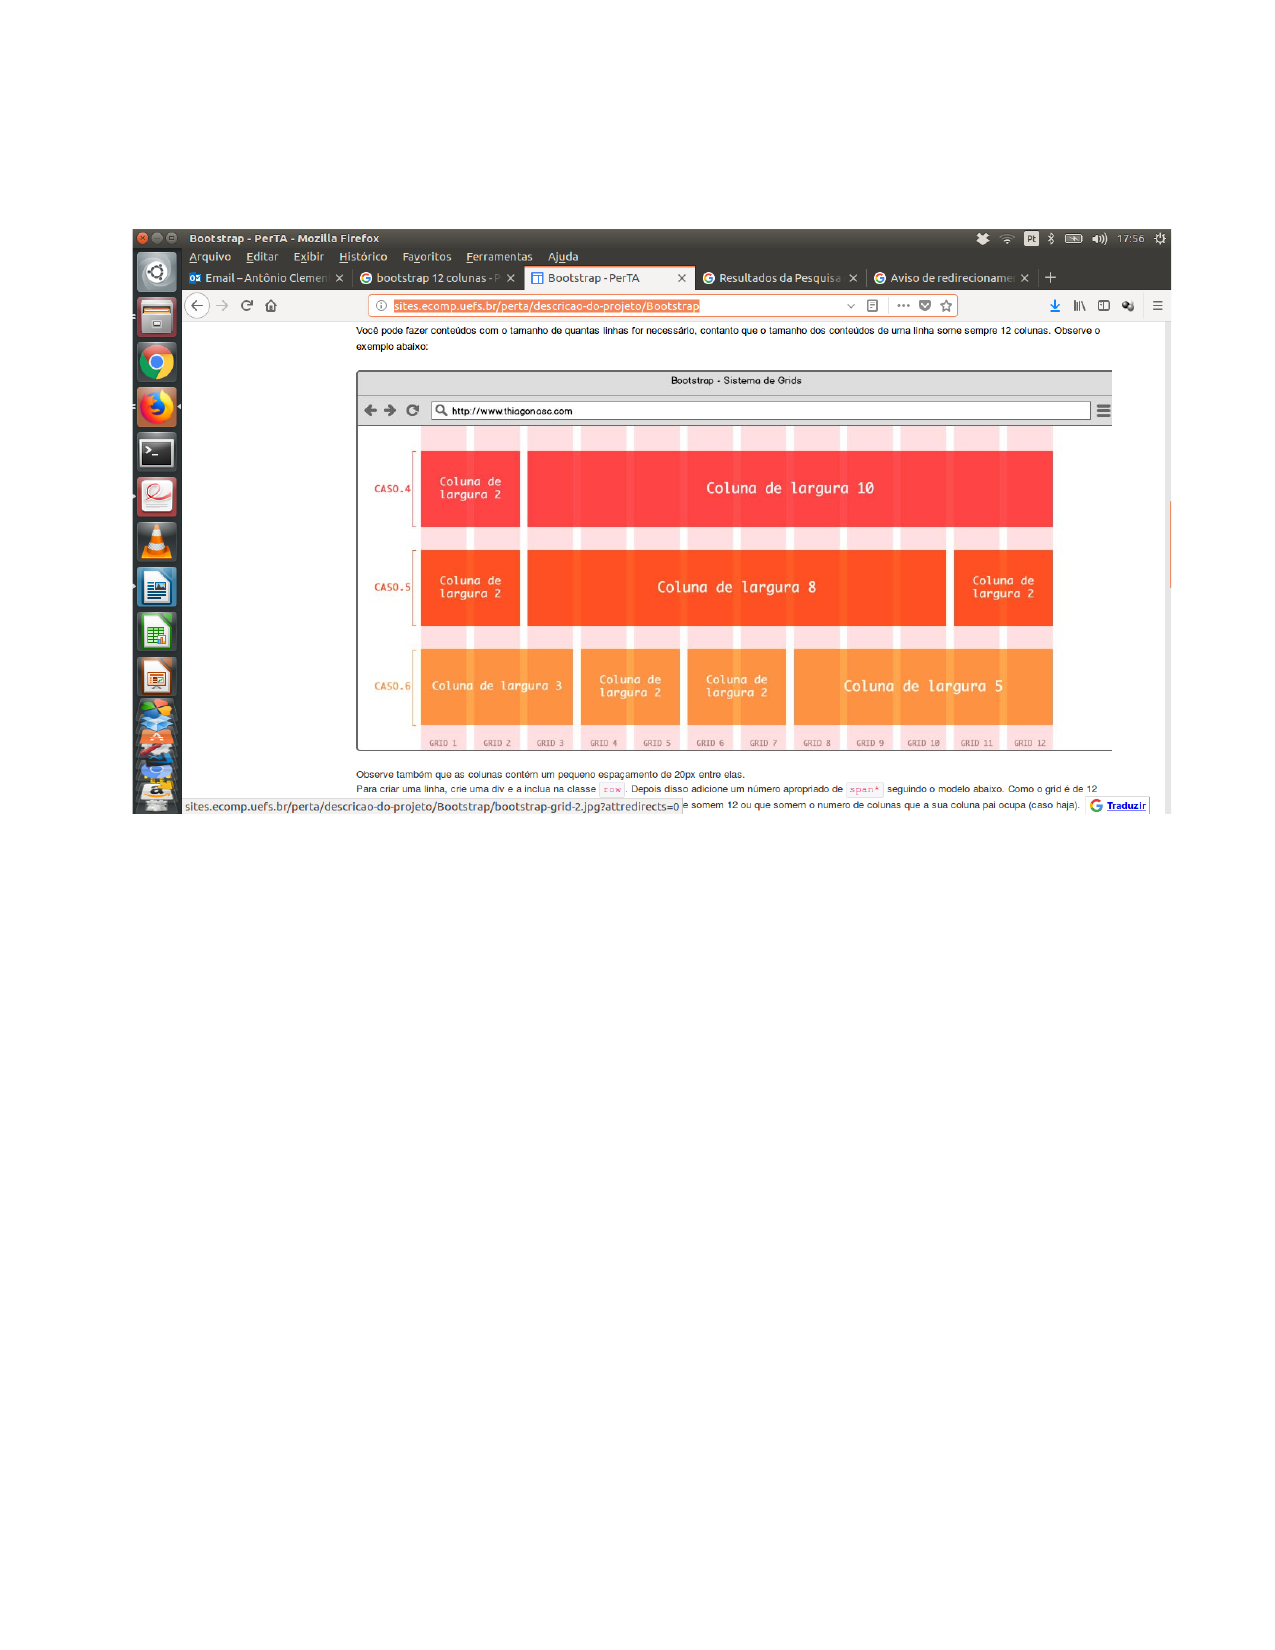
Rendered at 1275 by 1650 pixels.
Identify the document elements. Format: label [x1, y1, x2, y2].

picture [132, 229, 1172, 814]
